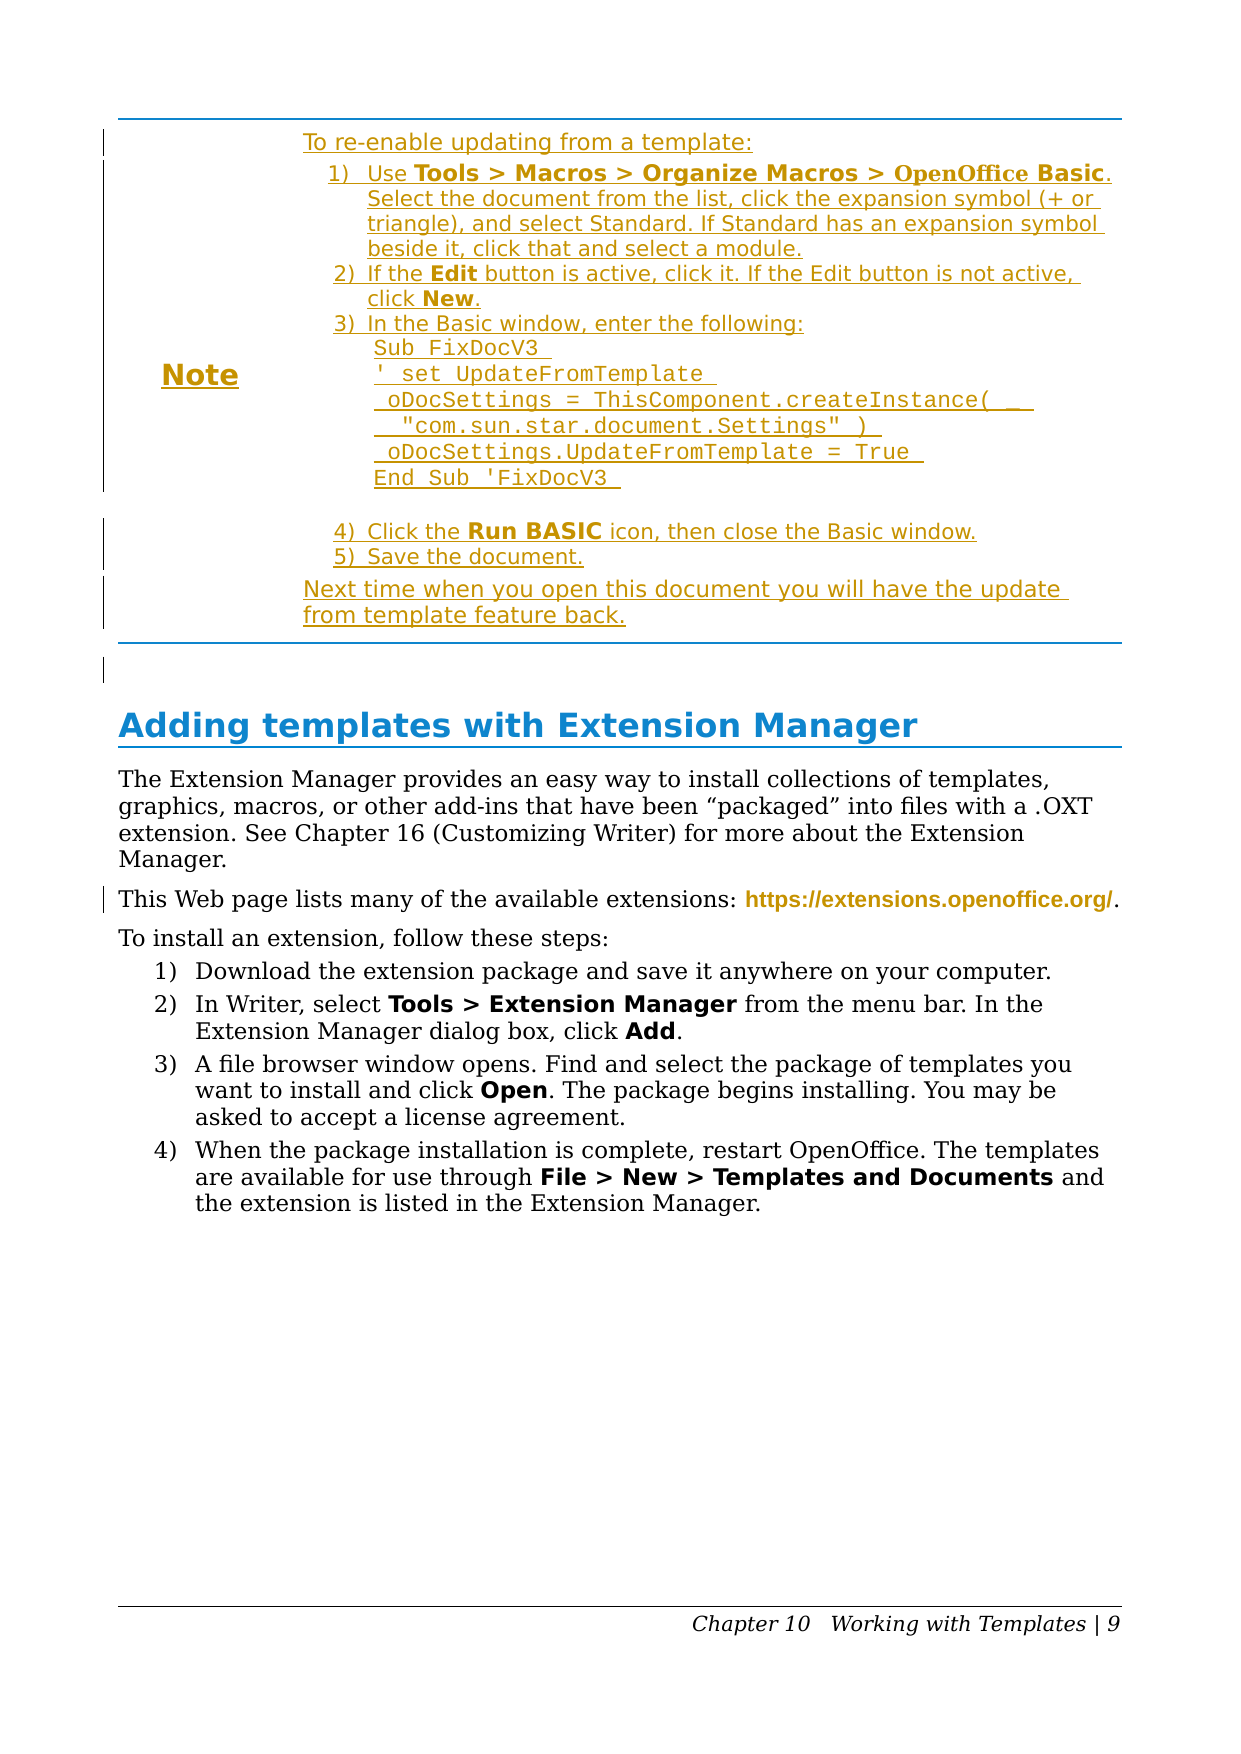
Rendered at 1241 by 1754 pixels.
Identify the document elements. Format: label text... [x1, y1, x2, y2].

table_header Note [118, 120, 281, 642]
text The Extension Manager provides an easy way to install collections of templates, graphics, macros, or other add-ins that have been “packaged” into files with a .OXT extension. See Chapter 16 (Customizing Writer) for more about the Extension Manager. [118, 767, 1122, 873]
list A file browser window opens. Find and select the package of templates you want to install and click Open. The package begins installing. You may be asked to accept a license agreement. [177, 1051, 1122, 1131]
list In Writer, select Tools > Extension Manager from the menu bar. In the Extension Manager dialog box, click Add. [177, 991, 1122, 1044]
text This Web page lists many of the available extensions: https://extensions.openoffice.org/. [118, 886, 1122, 913]
list Download the extension package and save it anywhere on your computer. [177, 958, 1122, 985]
list When the package installation is complete, restart OpenOffice. The templates are available for use through File > New > Templates and Documents and the extension is listed in the Extension Manager. [177, 1137, 1122, 1217]
subtitle Adding templates with Extension Manager [118, 707, 1122, 746]
list To install an extension, follow these steps: [118, 925, 1122, 952]
table_header To re-enable updating from a template: Use Tools > Macros > Organize Macros > OpenOffice Basic. Select the document from the list, click the expansion symbol (+ or triangle), and select Standard. If Standard has an expansion symbol beside it, click that and select a module. If the Edit button is active, click it. If the Edit button is not active, click New. In the Basic window, enter the following: Sub FixDocV3 ' set UpdateFromTemplate oDocSettings = ThisComponent.createInstance( _ "com.sun.star.document.Settings" ) oDocSettings.UpdateFromTemplate = True End Sub 'FixDocV3 Click the Run BASIC icon, then close the Basic window. Save the document. Next time when you open this document you will have the update from template feature back. [281, 120, 1122, 642]
